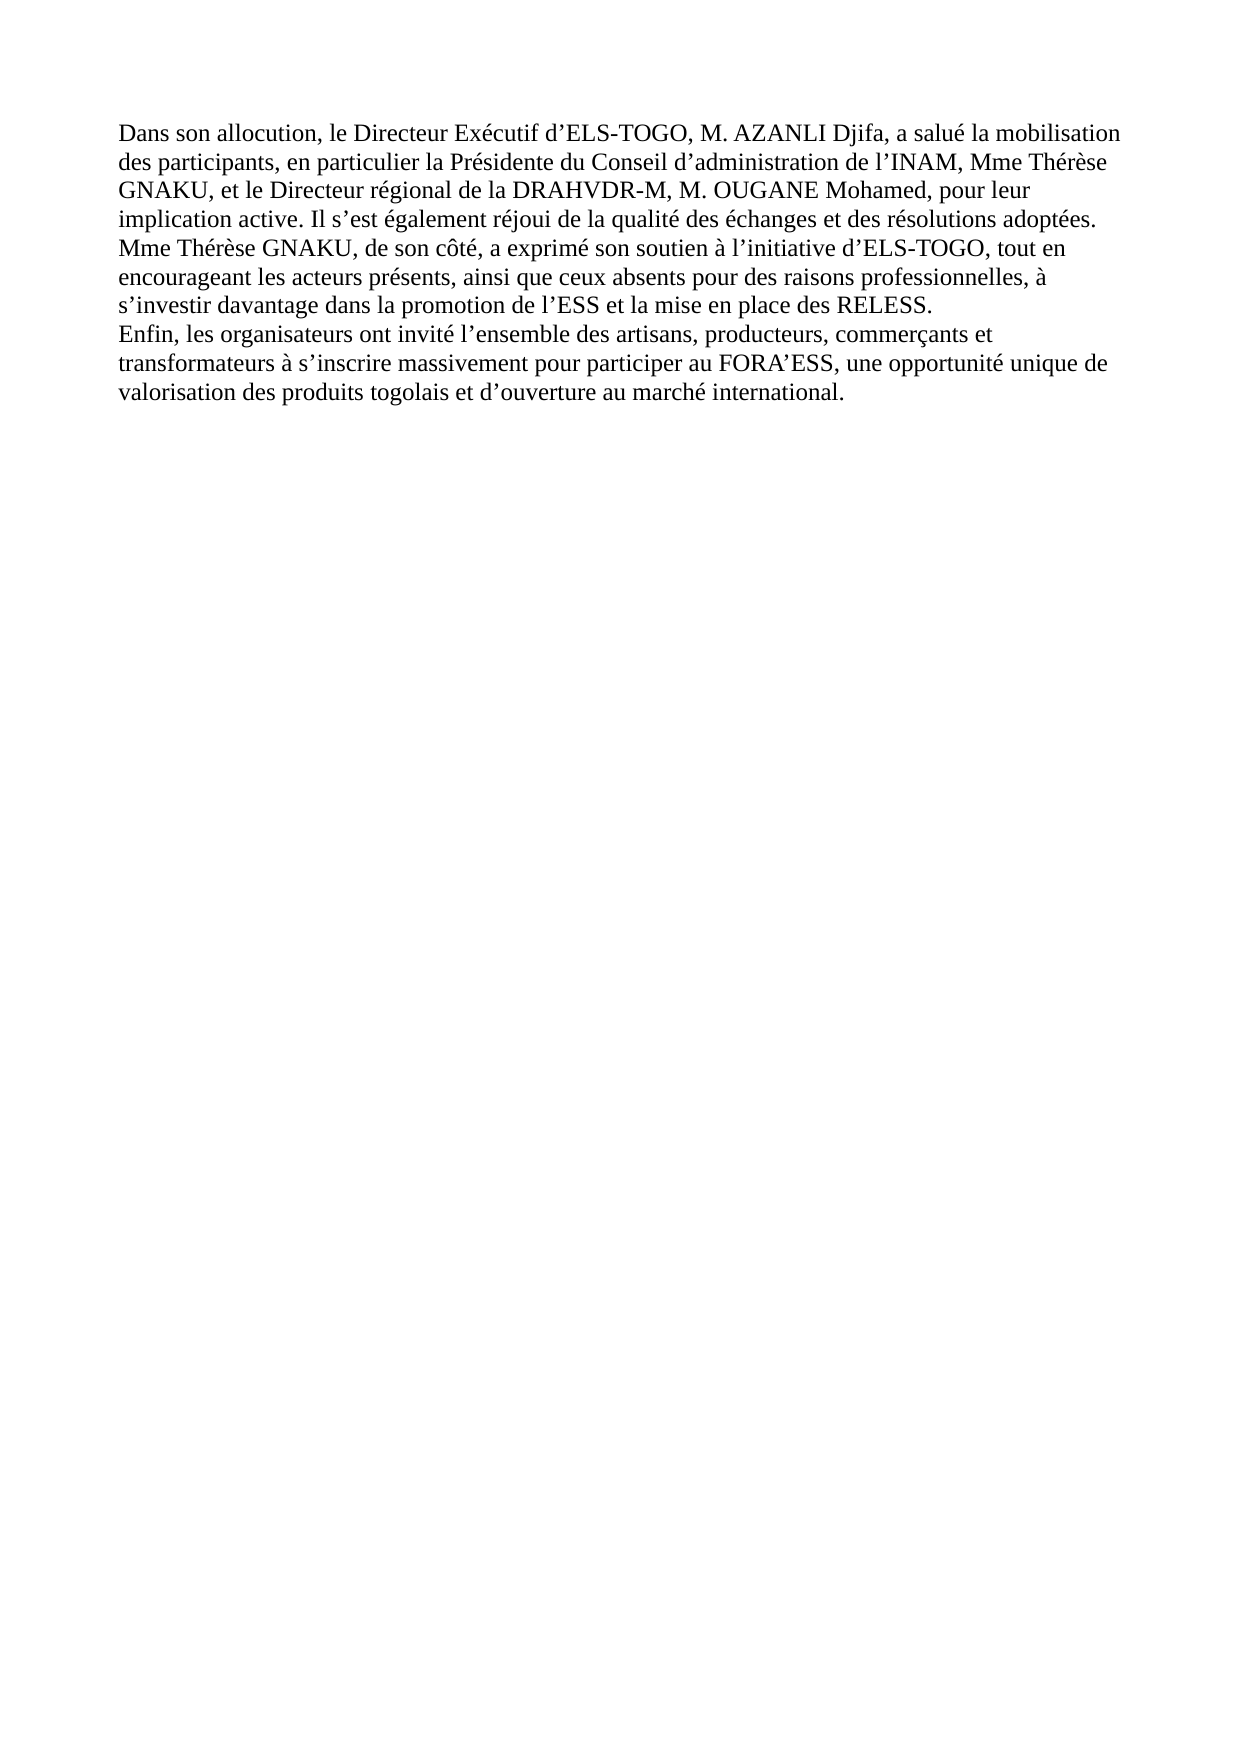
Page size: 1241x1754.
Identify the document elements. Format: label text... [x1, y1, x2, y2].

text Dans son allocution, le Directeur Exécutif d’ELS-TOGO, M. AZANLI Djifa, a salué la mobilisation des participants, en particulier la Présidente du Conseil d’administration de l’INAM, Mme Thérèse GNAKU, et le Directeur régional de la DRAHVDR-M, M. OUGANE Mohamed, pour leur implication active. Il s’est également réjoui de la qualité des échanges et des résolutions adoptées. Mme Thérèse GNAKU, de son côté, a exprimé son soutien à l’initiative d’ELS-TOGO, tout en encourageant les acteurs présents, ainsi que ceux absents pour des raisons professionnelles, à s’investir davantage dans la promotion de l’ESS et la mise en place des RELESS. [118, 118, 1122, 319]
text Enfin, les organisateurs ont invité l’ensemble des artisans, producteurs, commerçants et transformateurs à s’inscrire massivement pour participer au FORA’ESS, une opportunité unique de valorisation des produits togolais et d’ouverture au marché international. [118, 319, 1122, 406]
